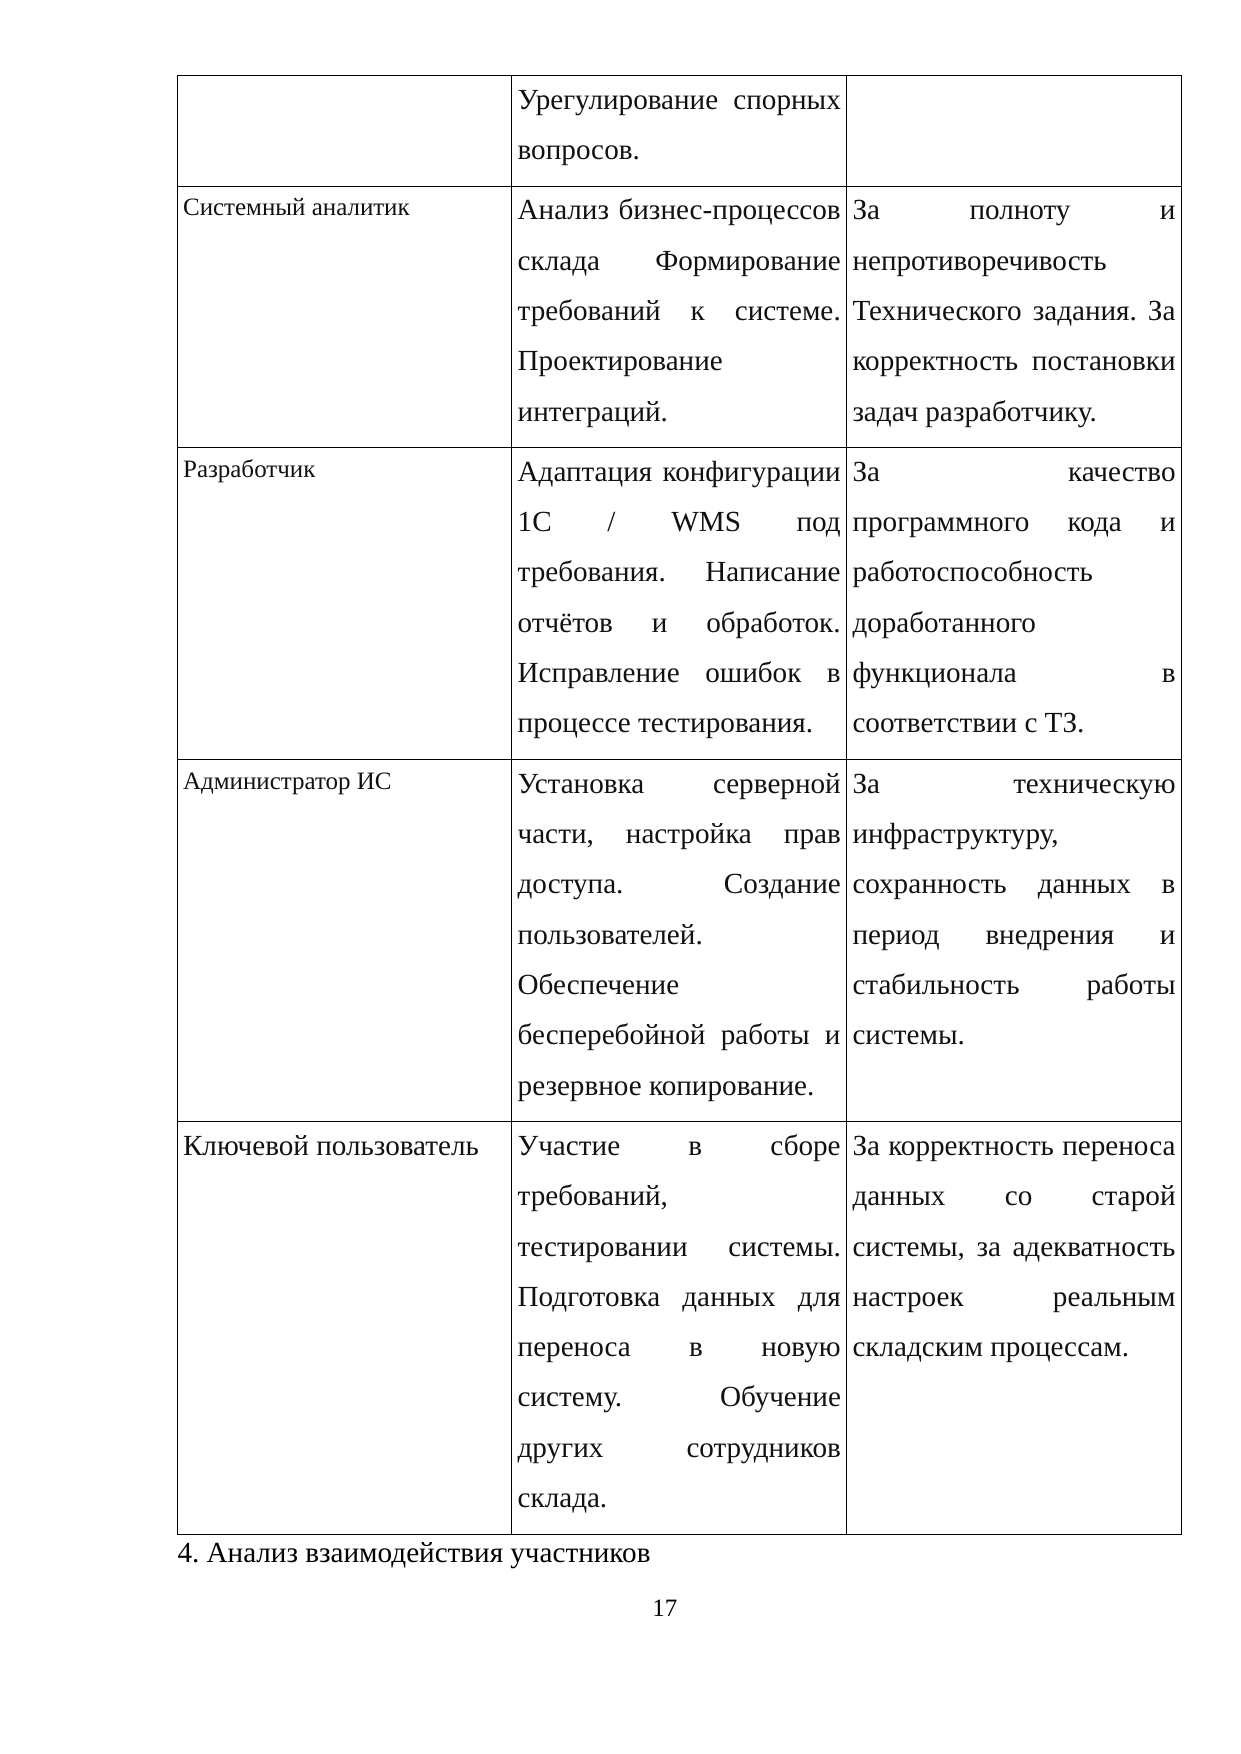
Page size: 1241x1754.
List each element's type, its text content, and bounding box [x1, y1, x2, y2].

table_cell Системный аналитик [178, 187, 511, 447]
table_cell Администратор ИС [178, 760, 511, 1121]
text 4. Анализ взаимодействия участников [177, 1535, 1152, 1568]
table_cell Анализ бизнес-процессов склада Формирование требований к системе. Проектирование интеграций. [512, 187, 846, 447]
table_cell Ключевой пользователь [178, 1122, 511, 1534]
table_cell За корректность переноса данных со старой системы, за адекватность настроек реальным складским процессам. [847, 1122, 1181, 1534]
table_cell Разработчик [178, 448, 511, 759]
table_cell Участие в сборе требований, тестировании системы. Подготовка данных для переноса в новую систему. Обучение других сотрудников склада. [512, 1122, 846, 1534]
table_cell За качество программного кода и работоспособность доработанного функционала в соответствии с ТЗ. [847, 448, 1181, 759]
table_cell Адаптация конфигурации 1С / WMS под требования. Написание отчётов и обработок. Исправление ошибок в процессе тестирования. [512, 448, 846, 759]
table_cell Урегулирование спорных вопросов. [512, 76, 846, 186]
table_cell За техническую инфраструктуру, сохранность данных в период внедрения и стабильность работы системы. [847, 760, 1181, 1121]
table_cell [847, 76, 1181, 186]
table_cell Установка серверной части, настройка прав доступа. Создание пользователей. Обеспечение бесперебойной работы и резервное копирование. [512, 760, 846, 1121]
table_cell За полноту и непротиворечивость Технического задания. За корректность постановки задач разработчику. [847, 187, 1181, 447]
table_cell [178, 76, 511, 186]
